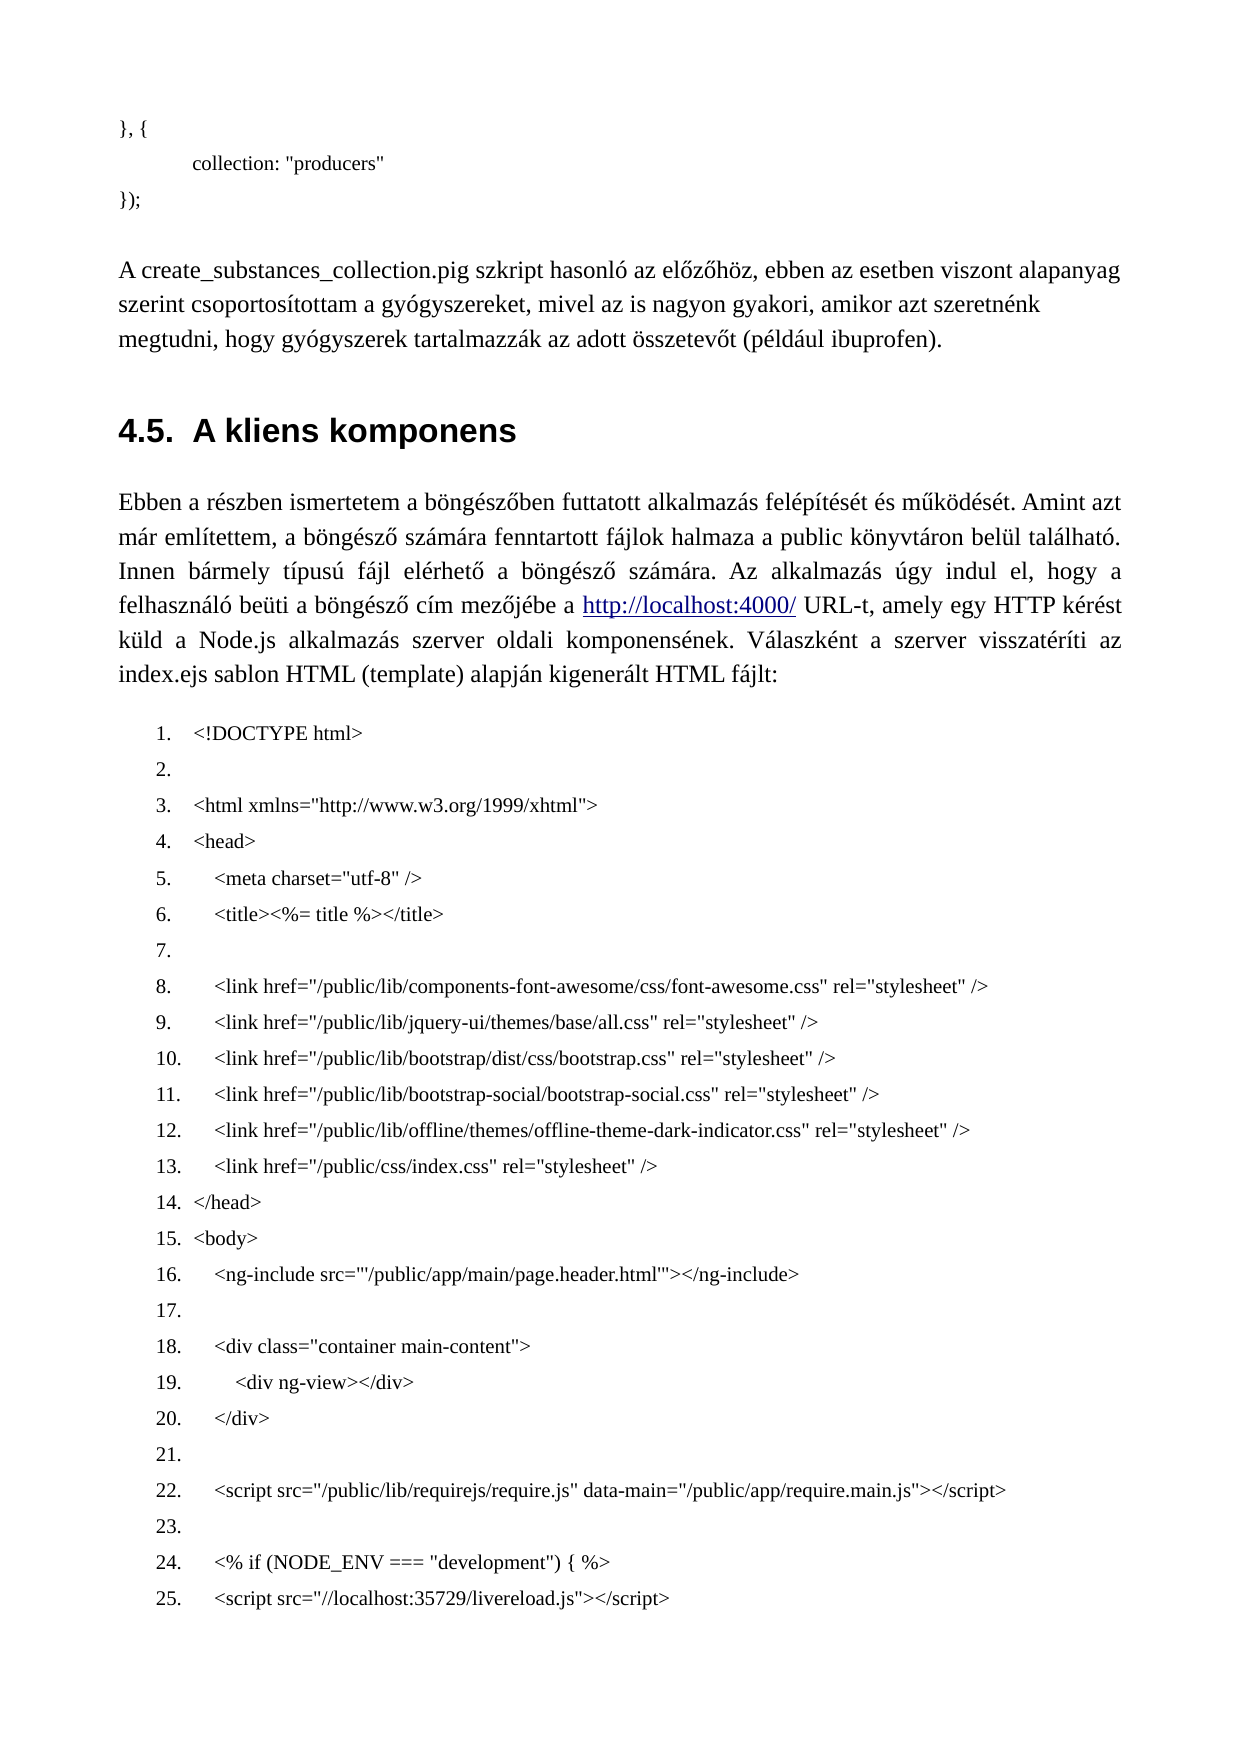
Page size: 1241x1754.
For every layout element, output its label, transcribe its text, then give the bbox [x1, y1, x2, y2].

list <script src="//localhost:35729/livereload.js"></script> [156, 1589, 1122, 1610]
list <link href="/public/lib/offline/themes/offline-theme-dark-indicator.css" rel="stylesheet" /> [156, 1120, 1122, 1141]
list <body> [156, 1228, 1122, 1249]
list <% if (NODE_ENV === "development") { %> [156, 1553, 1122, 1574]
text }, { [118, 118, 1122, 139]
list </div> [156, 1409, 1122, 1430]
subtitle A kliens komponens [118, 411, 1122, 449]
list </head> [156, 1192, 1122, 1213]
list <!DOCTYPE html> [156, 724, 1122, 745]
list <meta charset="utf-8" /> [156, 868, 1122, 889]
list <ng-include src="'/public/app/main/page.header.html'"></ng-include> [156, 1264, 1122, 1286]
list <link href="/public/lib/components-font-awesome/css/font-awesome.css" rel="stylesheet" /> [156, 976, 1122, 997]
text }); [118, 189, 1122, 210]
list <div ng-view></div> [156, 1373, 1122, 1394]
list <link href="/public/lib/bootstrap-social/bootstrap-social.css" rel="stylesheet" /> [156, 1084, 1122, 1105]
list <link href="/public/lib/jquery-ui/themes/base/all.css" rel="stylesheet" /> [156, 1012, 1122, 1033]
text collection: "producers" [118, 154, 1122, 175]
title Ebben a részben ismertetem a böngészőben futtatott alkalmazás felépítését és működését. Amint azt már említettem, a böngésző számára fenntartott fájlok halmaza a public könyvtáron belül található. Innen bármely típusú fájl elérhető a böngésző számára. Az alkalmazás úgy indul el, hogy a felhasználó beüti a böngésző cím mezőjébe a http://localhost:4000/ URL-t, amely egy HTTP kérést küld a Node.js alkalmazás szerver oldali komponensének. Válaszként a szerver visszatéríti az index.ejs sablon HTML (template) alapján kigenerált HTML fájlt: [118, 487, 1122, 688]
title A create_substances_collection.pig szkript hasonló az előzőhöz, ebben az esetben viszont alapanyag szerint csoportosítottam a gyógyszereket, mivel az is nagyon gyakori, amikor azt szeretnénk megtudni, hogy gyógyszerek tartalmazzák az adott összetevőt (például ibuprofen). [118, 255, 1122, 353]
list <head> [156, 832, 1122, 853]
list <link href="/public/css/index.css" rel="stylesheet" /> [156, 1156, 1122, 1177]
list <title><%= title %></title> [156, 904, 1122, 925]
list <html xmlns="http://www.w3.org/1999/xhtml"> [156, 796, 1122, 817]
list <link href="/public/lib/bootstrap/dist/css/bootstrap.css" rel="stylesheet" /> [156, 1048, 1122, 1069]
list <div class="container main-content"> [156, 1337, 1122, 1358]
list <script src="/public/lib/requirejs/require.js" data-main="/public/app/require.main.js"></script> [156, 1481, 1122, 1502]
